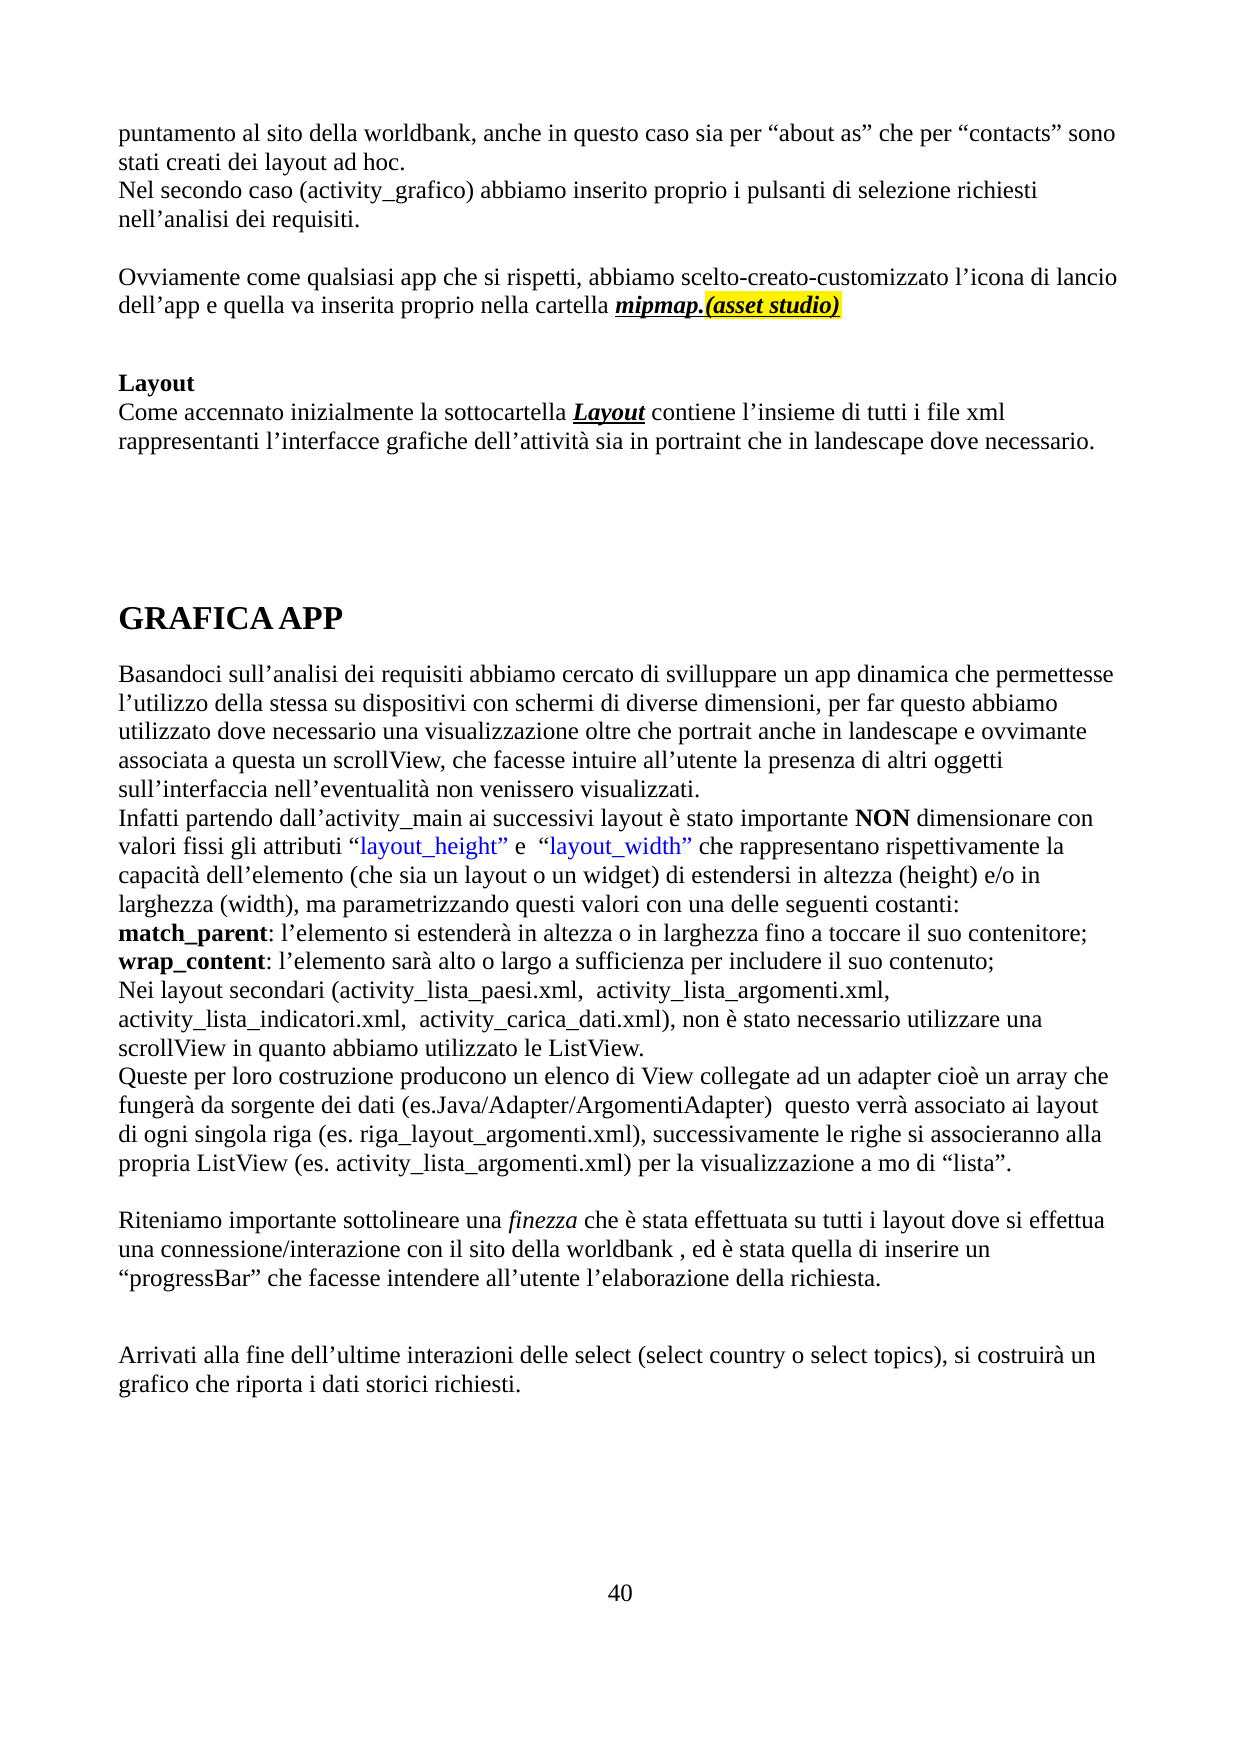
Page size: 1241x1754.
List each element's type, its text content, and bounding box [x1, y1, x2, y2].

text Layout [118, 368, 1122, 397]
text Basandoci sull’analisi dei requisiti abbiamo cercato di svilluppare un app dinamica che permettesse l’utilizzo della stessa su dispositivi con schermi di diverse dimensioni, per far questo abbiamo utilizzato dove necessario una visualizzazione oltre che portrait anche in landescape e ovvimante associata a questa un scrollView, che facesse intuire all’utente la presenza di altri oggetti sull’interfaccia nell’eventualità non venissero visualizzati. [118, 659, 1122, 803]
text wrap_content: l’elemento sarà alto o largo a sufficienza per includere il suo contenuto; [118, 946, 1122, 975]
text Riteniamo importante sottolineare una finezza che è stata effettuata su tutti i layout dove si effettua una connessione/interazione con il sito della worldbank , ed è stata quella di inserire un “progressBar” che facesse intendere all’utente l’elaborazione della richiesta. [118, 1205, 1122, 1291]
text puntamento al sito della worldbank, anche in questo caso sia per “about as” che per “contacts” sono stati creati dei layout ad hoc. [118, 118, 1122, 176]
text Queste per loro costruzione producono un elenco di View collegate ad un adapter cioè un array che fungerà da sorgente dei dati (es.Java/Adapter/ArgomentiAdapter) questo verrà associato ai layout di ogni singola riga (es. riga_layout_argomenti.xml), successivamente le righe si associeranno alla propria ListView (es. activity_lista_argomenti.xml) per la visualizzazione a mo di “lista”. [118, 1061, 1122, 1176]
text Ovviamente come qualsiasi app che si rispetti, abbiamo scelto-creato-customizzato l’icona di lancio dell’app e quella va inserita proprio nella cartella mipmap.(asset studio) [118, 262, 1122, 319]
text Nel secondo caso (activity_grafico) abbiamo inserito proprio i pulsanti di selezione richiesti nell’analisi dei requisiti. [118, 176, 1122, 233]
text GRAFICA APP [118, 598, 1122, 637]
text Nei layout secondari (activity_lista_paesi.xml, activity_lista_argomenti.xml, activity_lista_indicatori.xml, activity_carica_dati.xml), non è stato necessario utilizzare una scrollView in quanto abbiamo utilizzato le ListView. [118, 975, 1122, 1061]
text Infatti partendo dall’activity_main ai successivi layout è stato importante NON dimensionare con valori fissi gli attributi “layout_height” e “layout_width” che rappresentano rispettivamente la capacità dell’elemento (che sia un layout o un widget) di estendersi in altezza (height) e/o in larghezza (width), ma parametrizzando questi valori con una delle seguenti costanti: [118, 803, 1122, 918]
text Arrivati alla fine dell’ultime interazioni delle select (select country o select topics), si costruirà un grafico che riporta i dati storici richiesti. [118, 1341, 1122, 1398]
text Come accennato inizialmente la sottocartella Layout contiene l’insieme di tutti i file xml rappresentanti l’interfacce grafiche dell’attività sia in portraint che in landescape dove necessario. [118, 397, 1122, 455]
text match_parent: l’elemento si estenderà in altezza o in larghezza fino a toccare il suo contenitore; [118, 918, 1122, 946]
